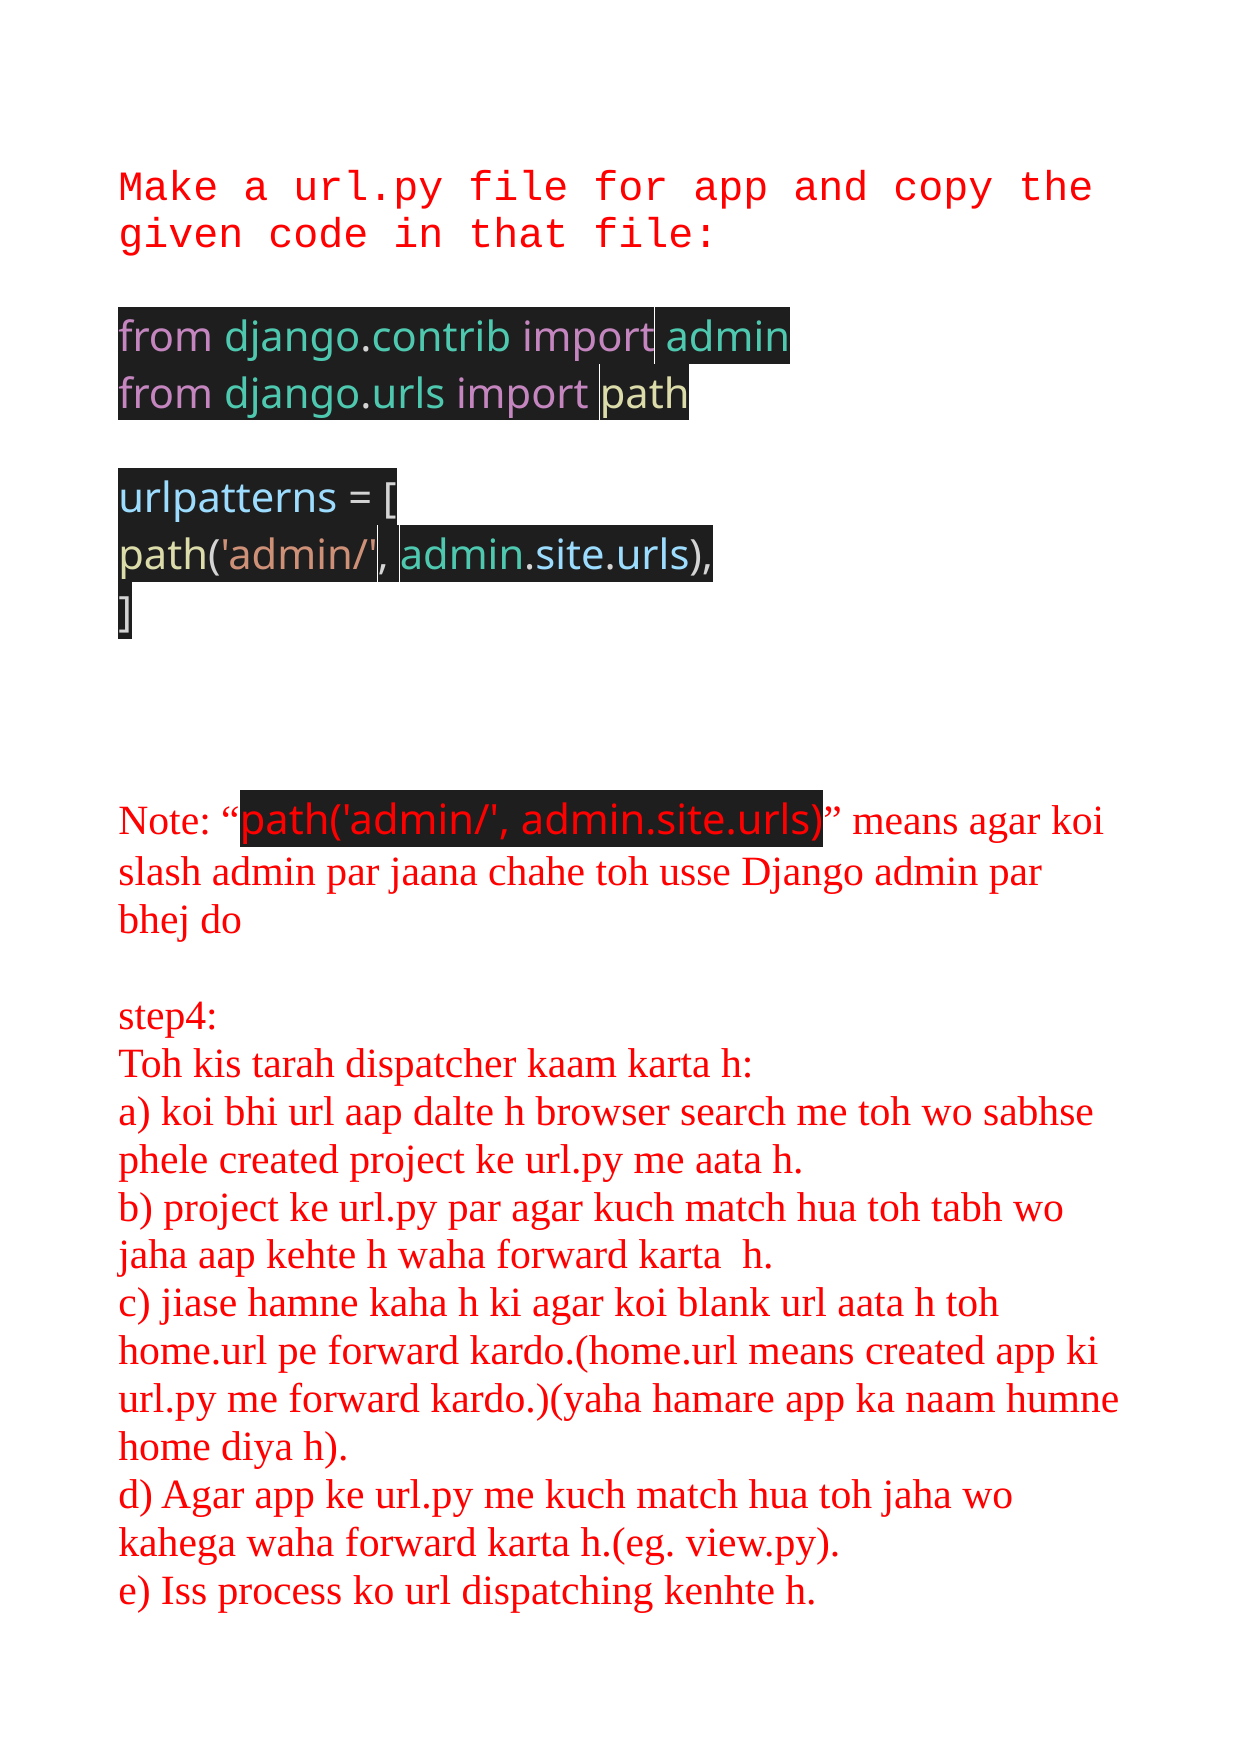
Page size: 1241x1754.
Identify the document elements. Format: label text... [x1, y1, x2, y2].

text c) jiase hamne kaha h ki agar koi blank url aata h toh home.url pe forward kardo.(home.url means created app ki url.py me forward kardo.)(yaha hamare app ka naam humne home diya h). [118, 1278, 1122, 1469]
text Note: “path('admin/', admin.site.urls)” means agar koi slash admin par jaana chahe toh usse Django admin par bhej do [118, 790, 1122, 942]
text from django.urls import path [118, 364, 1122, 420]
text Make a url.py file for app and copy the given code in that file: [118, 165, 1122, 260]
text e) Iss process ko url dispatching kenhte h. [118, 1565, 1122, 1613]
text from django.contrib import admin [118, 307, 1122, 364]
text urlpatterns = [ [118, 468, 1122, 525]
text a) koi bhi url aap dalte h browser search me toh wo sabhse phele created project ke url.py me aata h. [118, 1086, 1122, 1182]
text b) project ke url.py par agar kuch match hua toh tabh wo jaha aap kehte h waha forward karta h. [118, 1182, 1122, 1278]
text Toh kis tarah dispatcher kaam karta h: [118, 1038, 1122, 1086]
text path('admin/', admin.site.urls), [118, 525, 1122, 582]
text ] [118, 582, 1122, 639]
text step4: [118, 990, 1122, 1038]
text d) Agar app ke url.py me kuch match hua toh jaha wo kahega waha forward karta h.(eg. view.py). [118, 1469, 1122, 1565]
